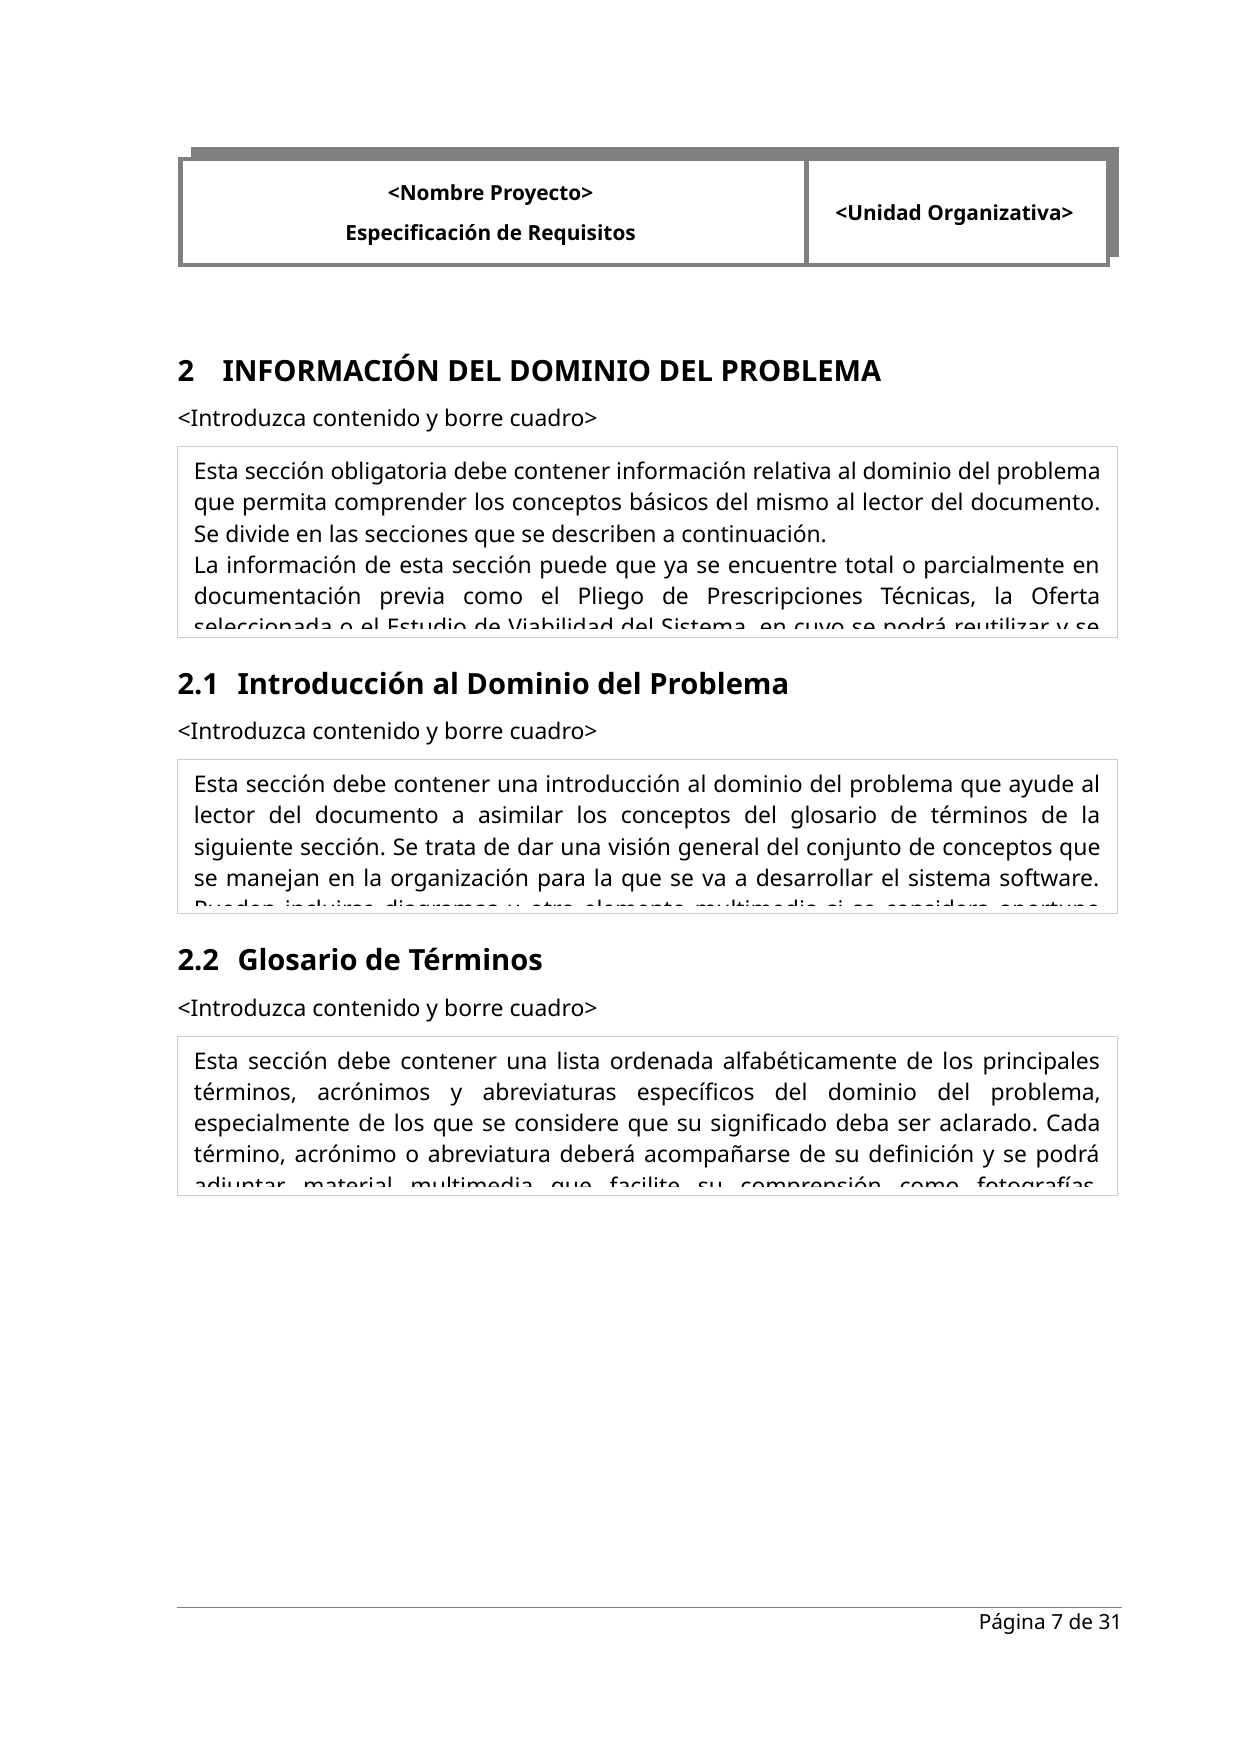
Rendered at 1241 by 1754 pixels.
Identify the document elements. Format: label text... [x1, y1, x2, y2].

subtitle INFORMACIÓN DEL DOMINIO DEL PROBLEMA [177, 350, 1122, 390]
text <Introduzca contenido y borre cuadro> [177, 992, 1122, 1023]
text <Introduzca contenido y borre cuadro> [177, 715, 1122, 747]
text Esta sección debe contener una introducción al dominio del problema que ayude al lector del documento a asimilar los conceptos del glosario de términos de la siguiente sección. Se trata de dar una visión general del conjunto de conceptos que se manejan en la organización para la que se va a desarrollar el sistema software. Pueden incluirse diagramas u otro elemento multimedia si se considera oportuno para facilitar su comprensión. [194, 768, 1101, 906]
text <Introduzca contenido y borre cuadro> [177, 402, 1122, 433]
text Esta sección debe contener una lista ordenada alfabéticamente de los principales términos, acrónimos y abreviaturas específicos del dominio del problema, especialmente de los que se considere que su significado deba ser aclarado. Cada término, acrónimo o abreviatura deberá acompañarse de su definición y se podrá adjuntar material multimedia que facilite su comprensión como fotografías, documentos escaneados, diagramas o incluso vídeo o sonido en el caso de que el formato de la ERS lo permita. [194, 1044, 1101, 1187]
text Esta sección obligatoria debe contener información relativa al dominio del problema que permita comprender los conceptos básicos del mismo al lector del documento. Se divide en las secciones que se describen a continuación. [194, 455, 1101, 549]
subtitle Glosario de Términos [177, 939, 1122, 979]
subtitle Introducción al Dominio del Problema [177, 663, 1122, 703]
text La información de esta sección puede que ya se encuentre total o parcialmente en documentación previa como el Pliego de Prescripciones Técnicas, la Oferta seleccionada o el Estudio de Viabilidad del Sistema, en cuyo se podrá reutilizar y se hará referencia a dichos documentos como fuente de la misma. [194, 549, 1101, 629]
